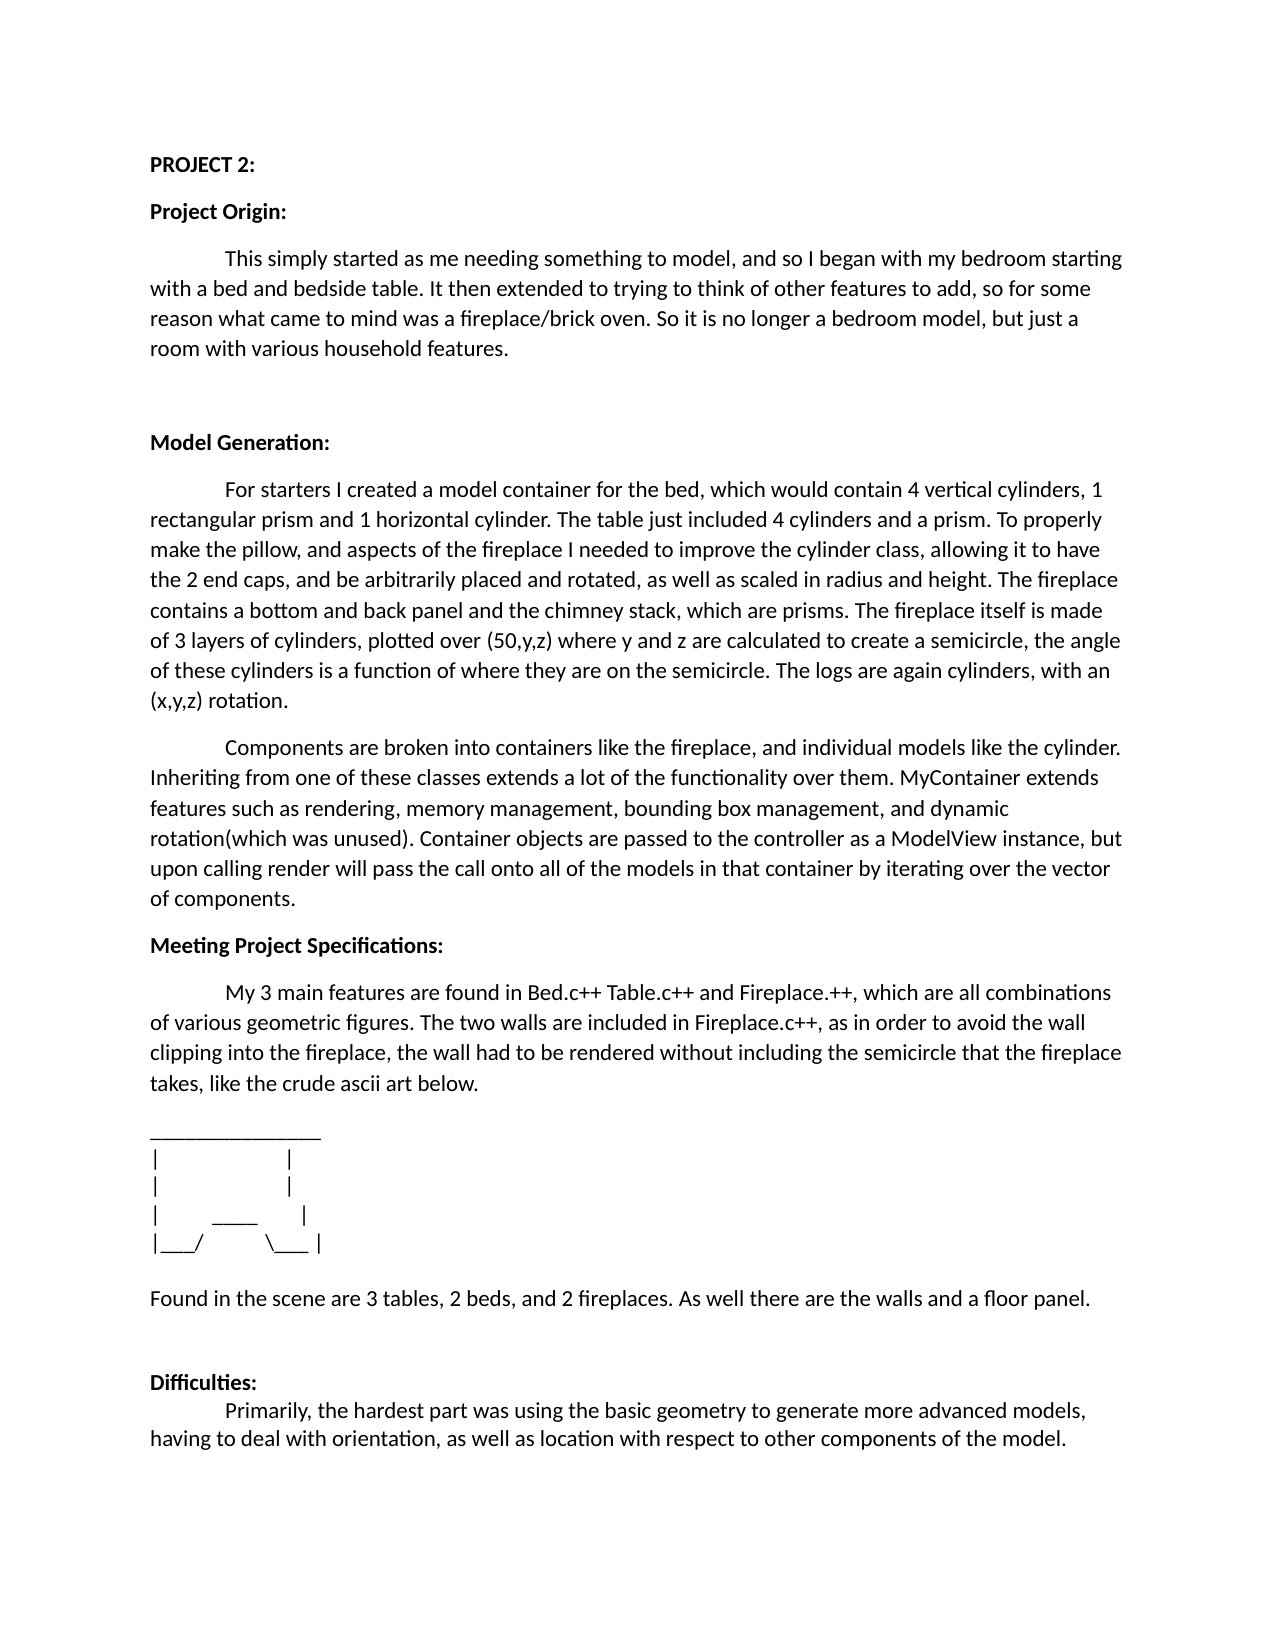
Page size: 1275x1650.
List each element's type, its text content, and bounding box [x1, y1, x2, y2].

text Difficulties: [150, 1368, 1125, 1396]
text _______________ [150, 1116, 1125, 1144]
text | | [150, 1144, 1125, 1172]
text | | [150, 1172, 1125, 1200]
text |___/ \___ | [150, 1228, 1125, 1256]
text This simply started as me needing something to model, and so I began with my bedroom starting with a bed and bedside table. It then extended to trying to think of other features to add, so for some reason what came to mind was a fireplace/brick oven. So it is no longer a bedroom model, but just a room with various household features. [150, 244, 1125, 362]
text For starters I created a model container for the bed, which would contain 4 vertical cylinders, 1 rectangular prism and 1 horizontal cylinder. The table just included 4 cylinders and a prism. To properly make the pillow, and aspects of the fireplace I needed to improve the cylinder class, allowing it to have the 2 end caps, and be arbitrarily placed and rotated, as well as scaled in radius and height. The fireplace contains a bottom and back panel and the chimney stack, which are prisms. The fireplace itself is made of 3 layers of cylinders, plotted over (50,y,z) where y and z are calculated to create a semicircle, the angle of these cylinders is a function of where they are on the semicircle. The logs are again cylinders, with an (x,y,z) rotation. [150, 475, 1125, 714]
text PROJECT 2: [150, 150, 1125, 178]
text Primarily, the hardest part was using the basic geometry to generate more advanced models, having to deal with orientation, as well as location with respect to other components of the model. [150, 1396, 1125, 1452]
text My 3 main features are found in Bed.c++ Table.c++ and Fireplace.++, which are all combinations of various geometric figures. The two walls are included in Fireplace.c++, as in order to avoid the wall clipping into the fireplace, the wall had to be rendered without including the semicircle that the fireplace takes, like the crude ascii art below. [150, 978, 1125, 1097]
text Components are broken into containers like the fireplace, and individual models like the cylinder. Inheriting from one of these classes extends a lot of the functionality over them. MyContainer extends features such as rendering, memory management, bounding box management, and dynamic rotation(which was unused). Container objects are passed to the controller as a ModelView instance, but upon calling render will pass the call onto all of the models in that container by iterating over the vector of components. [150, 733, 1125, 912]
text Project Origin: [150, 197, 1125, 225]
text Meeting Project Specifications: [150, 931, 1125, 959]
text Found in the scene are 3 tables, 2 beds, and 2 fireplaces. As well there are the walls and a floor panel. [150, 1284, 1125, 1312]
text Model Generation: [150, 428, 1125, 456]
text | ____ | [150, 1200, 1125, 1228]
